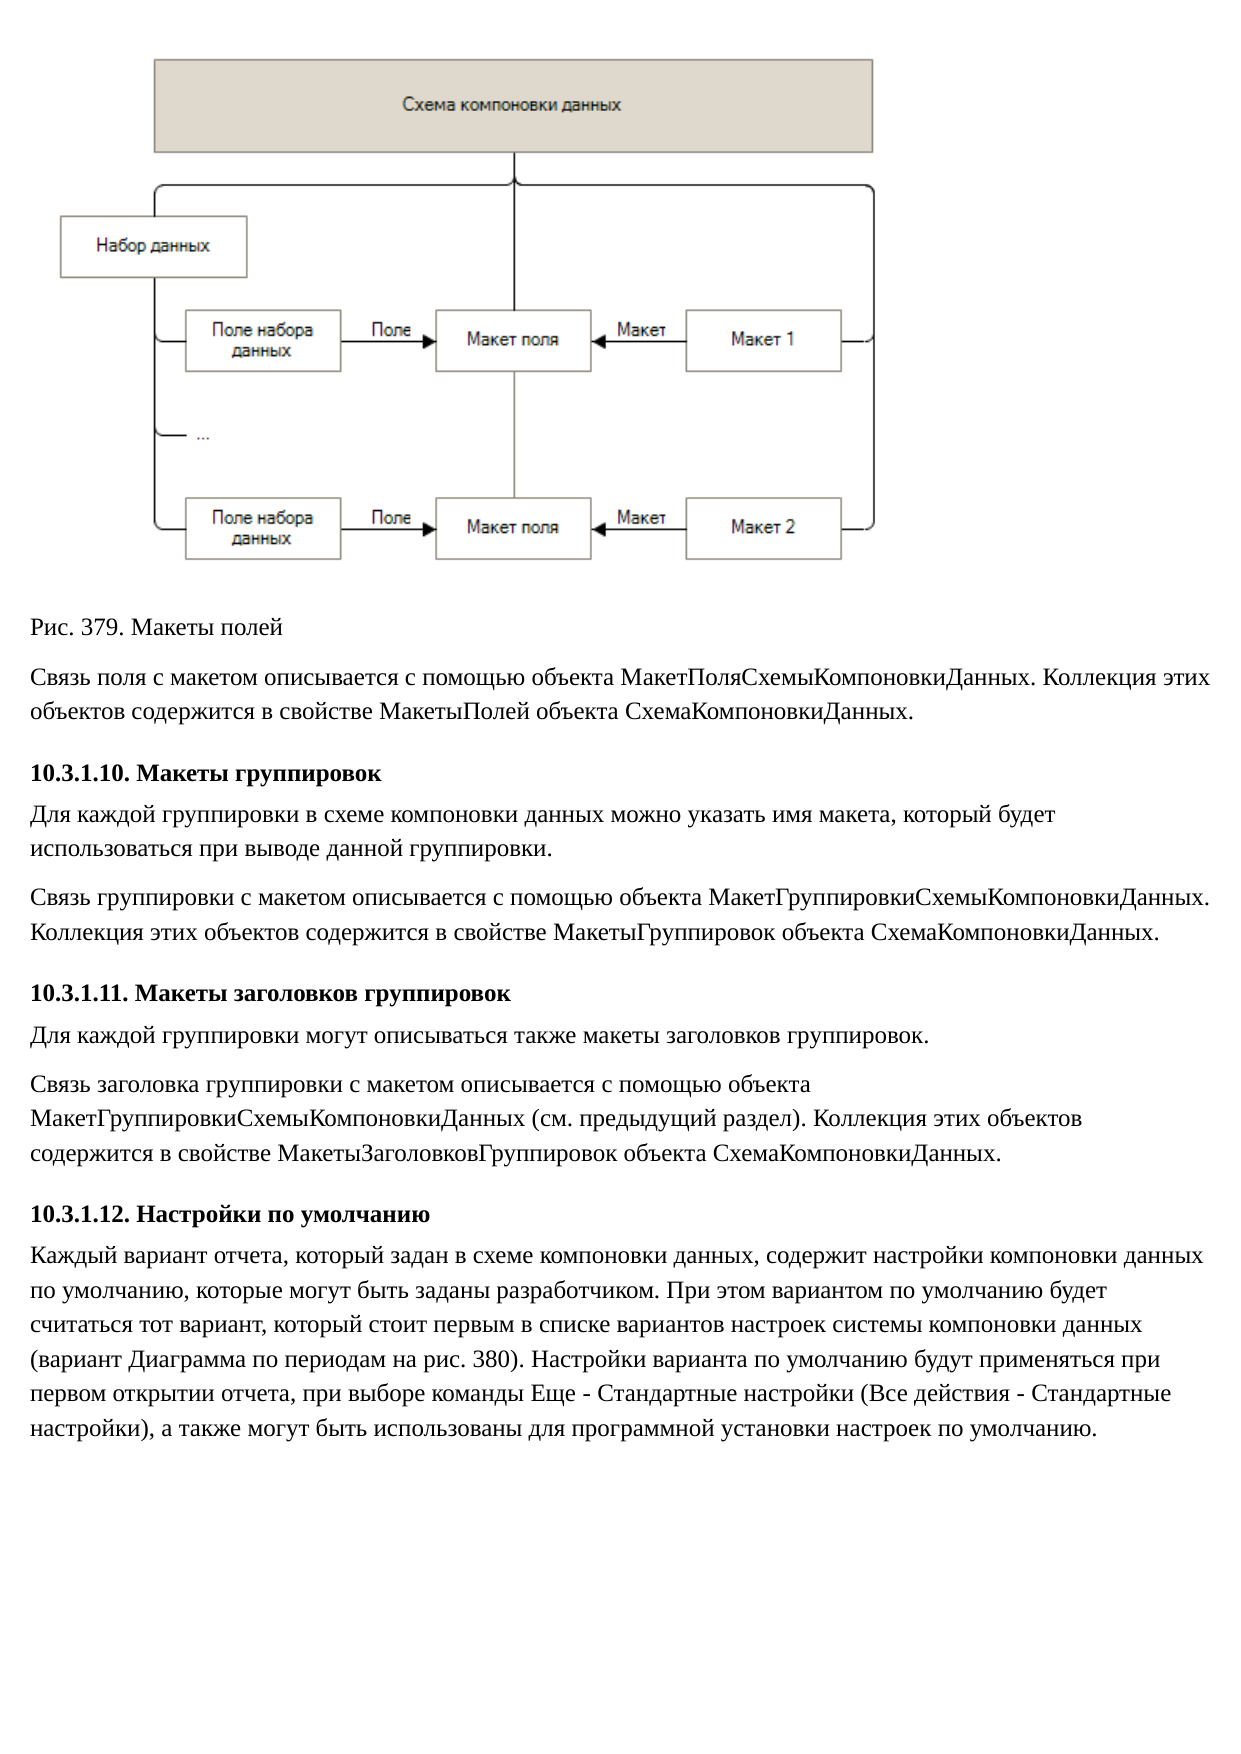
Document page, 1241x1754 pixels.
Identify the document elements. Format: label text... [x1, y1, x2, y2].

text Рис. 379. Макеты полей [30, 612, 1211, 641]
text Связь заголовка группировки с макетом описывается с помощью объекта МакетГруппировкиСхемыКомпоновкиДанных (см. предыдущий раздел). Коллекция этих объектов содержится в свойстве МакетыЗаголовковГруппировок объекта СхемаКомпоновкиДанных. [30, 1069, 1211, 1166]
subtitle 10.3.1.12. Настройки по умолчанию [30, 1199, 1211, 1228]
subtitle 10.3.1.11. Макеты заголовков группировок [30, 978, 1211, 1007]
picture [29, 28, 911, 593]
text Связь поля с макетом описывается с помощью объекта МакетПоляСхемыКомпоновкиДанных. Коллекция этих объектов содержится в свойстве МакетыПолей объекта СхемаКомпоновкиДанных. [30, 662, 1211, 725]
text Для каждой группировки могут описываться также макеты заголовков группировок. [30, 1020, 1211, 1048]
text Для каждой группировки в схеме компоновки данных можно указать имя макета, который будет использоваться при выводе данной группировки. [30, 799, 1211, 862]
text Каждый вариант отчета, который задан в схеме компоновки данных, содержит настройки компоновки данных по умолчанию, которые могут быть заданы разработчиком. При этом вариантом по умолчанию будет считаться тот вариант, который стоит первым в списке вариантов настроек системы компоновки данных (вариант Диаграмма по периодам на рис. 380). Настройки варианта по умолчанию будут применяться при первом открытии отчета, при выборе команды Еще ‑ Стандартные настройки (Все действия ‑ Стандартные настройки), а также могут быть использованы для программной установки настроек по умолчанию. [30, 1241, 1211, 1442]
subtitle 10.3.1.10. Макеты группировок [30, 758, 1211, 786]
text Связь группировки с макетом описывается с помощью объекта МакетГруппировкиСхемыКомпоновкиДанных. Коллекция этих объектов содержится в свойстве МакетыГруппировок объекта СхемаКомпоновкиДанных. [30, 882, 1211, 946]
